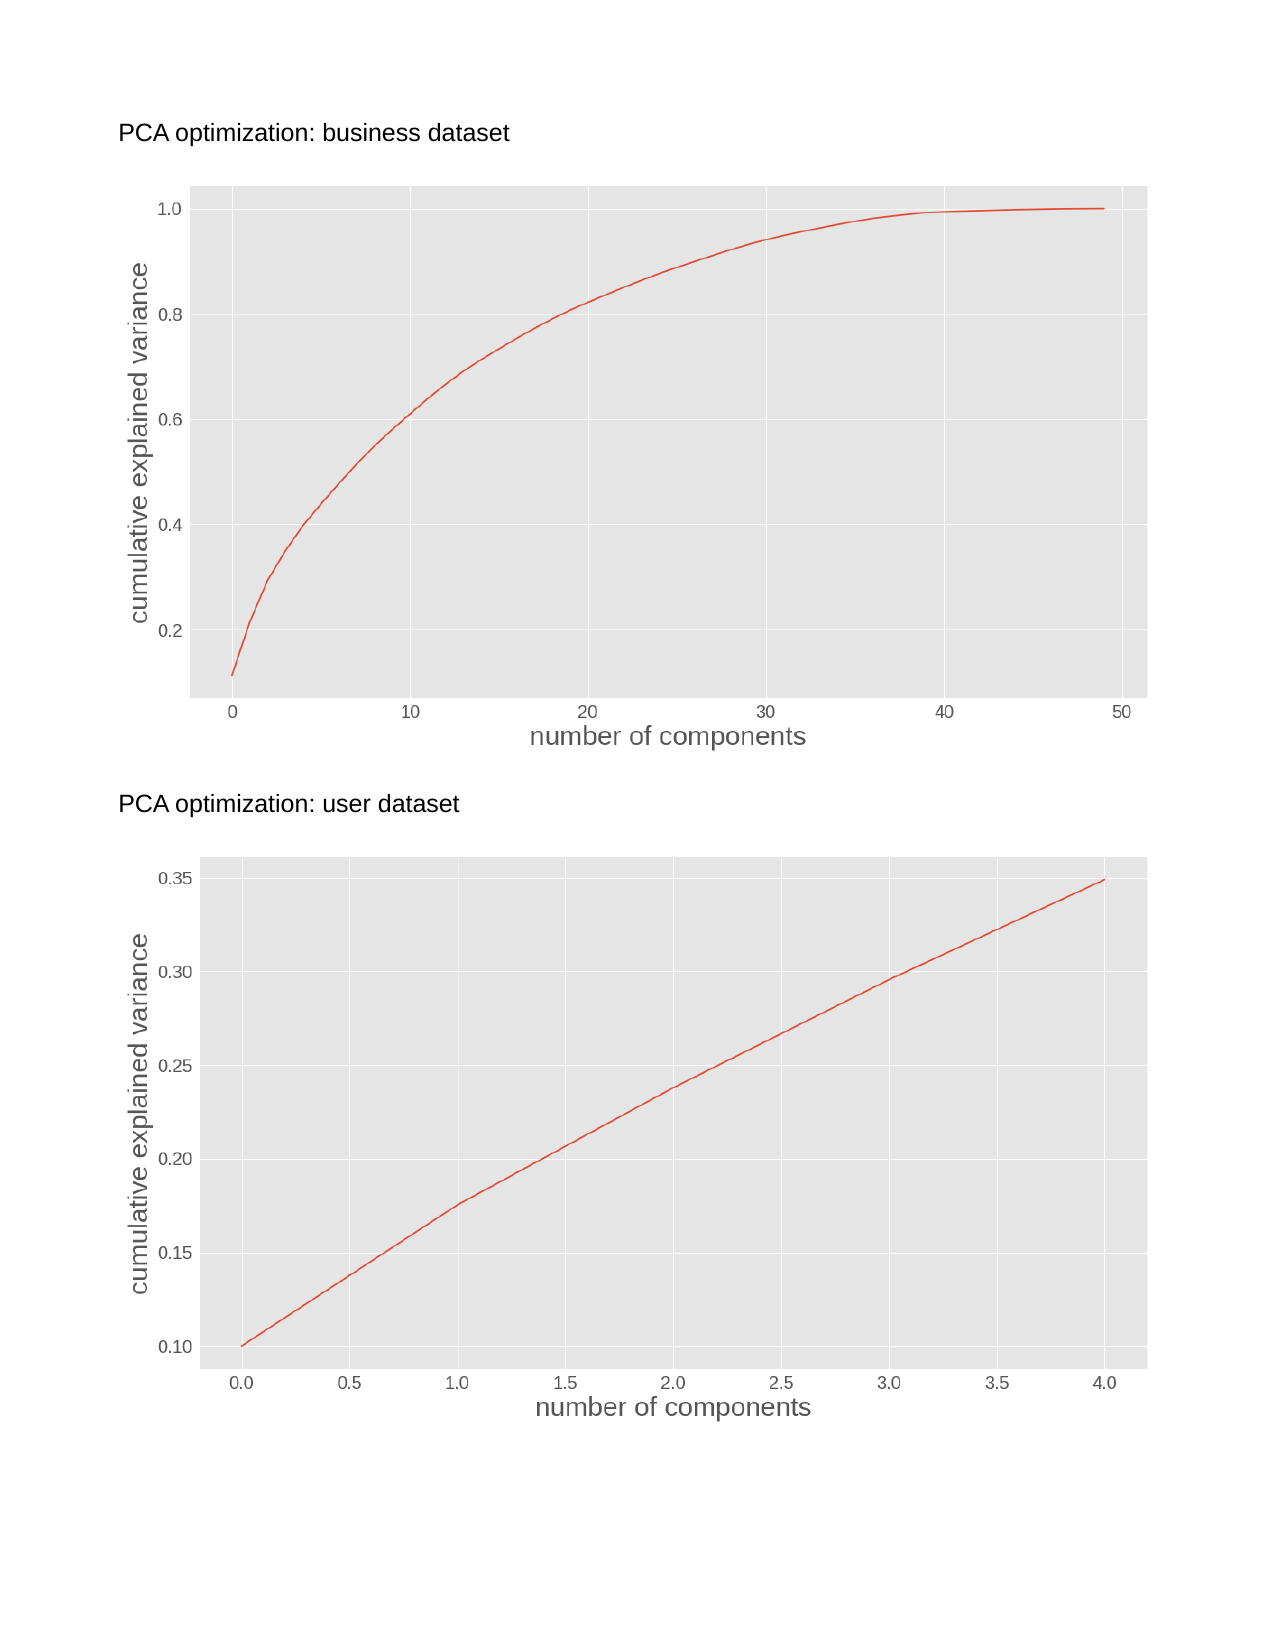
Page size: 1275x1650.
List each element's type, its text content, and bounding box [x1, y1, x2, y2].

picture [118, 846, 1157, 1431]
text PCA optimization: user dataset [118, 789, 1157, 817]
picture [118, 175, 1157, 760]
text PCA optimization: business dataset [118, 118, 1157, 147]
